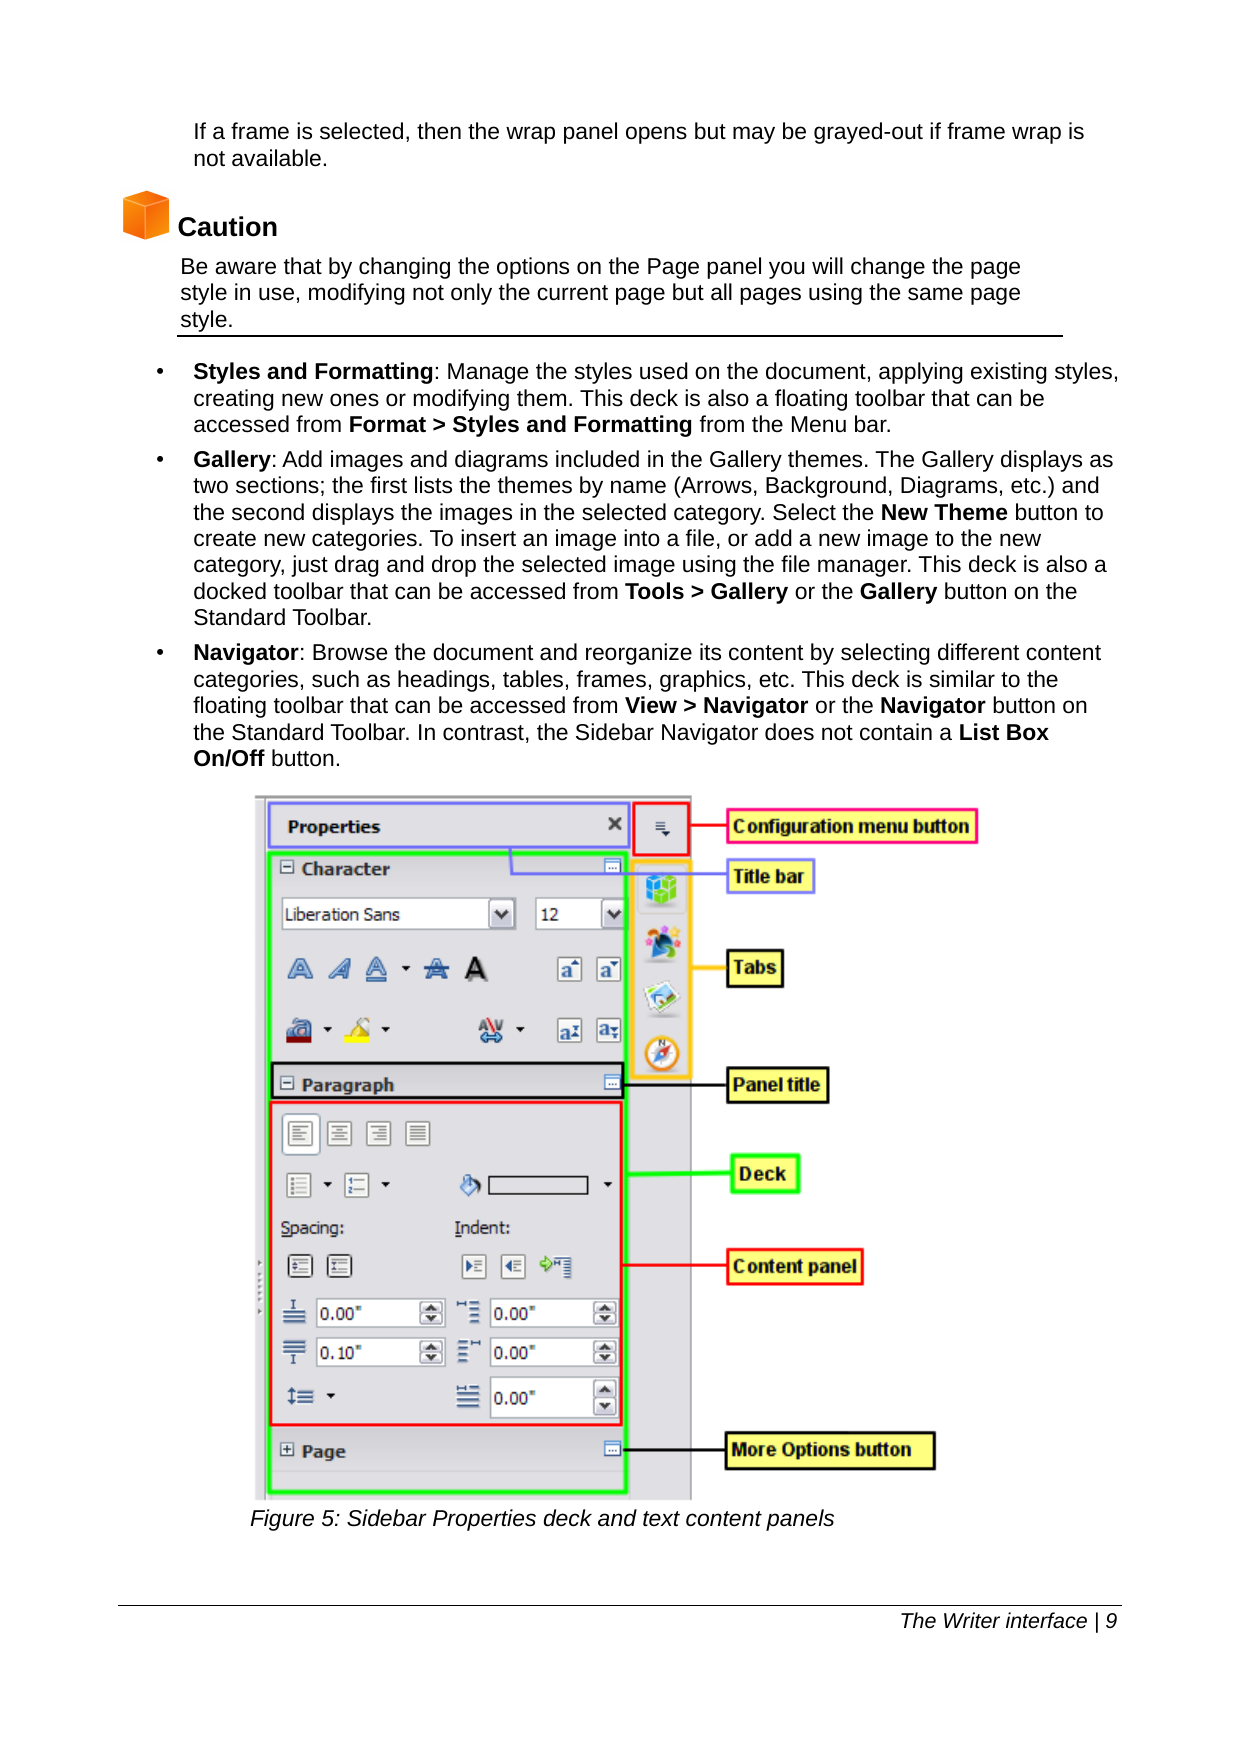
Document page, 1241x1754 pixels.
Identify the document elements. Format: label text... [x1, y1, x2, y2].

list If a frame is selected, then the wrap panel opens but may be grayed-out if frame wrap is not available. [193, 118, 1122, 171]
text Be aware that by changing the options on the Page panel you will change the page style in use, modifying not only the current page but all pages using the same page style. [177, 250, 1063, 335]
list Gallery: Add images and diagrams included in the Gallery themes. The Gallery displays as two sections; the first lists the themes by name (Arrows, Background, Diagrams, etc.) and the second displays the images in the selected category. Select the New Theme button to create new categories. To insert an image into a file, or add a new image to the new category, just drag and drop the selected image using the file manager. This deck is also a docked toolbar that can be accessed from Tools > Gallery or the Gallery button on the Standard Toolbar. [156, 446, 1122, 631]
subtitle Caution [118, 187, 1122, 242]
picture [119, 188, 173, 242]
text Figure 5: Sidebar Properties deck and text content panels [250, 1505, 990, 1531]
picture [249, 792, 991, 1505]
list Navigator: Browse the document and reorganize its content by selecting different content categories, such as headings, tables, frames, graphics, etc. This deck is similar to the floating toolbar that can be accessed from View > Navigator or the Navigator button on the Standard Toolbar. In contrast, the Sidebar Navigator does not contain a List Box On/Off button. [156, 639, 1122, 771]
list Styles and Formatting: Manage the styles used on the document, applying existing styles, creating new ones or modifying them. This deck is also a floating toolbar that can be accessed from Format > Styles and Formatting from the Menu bar. [156, 358, 1122, 437]
